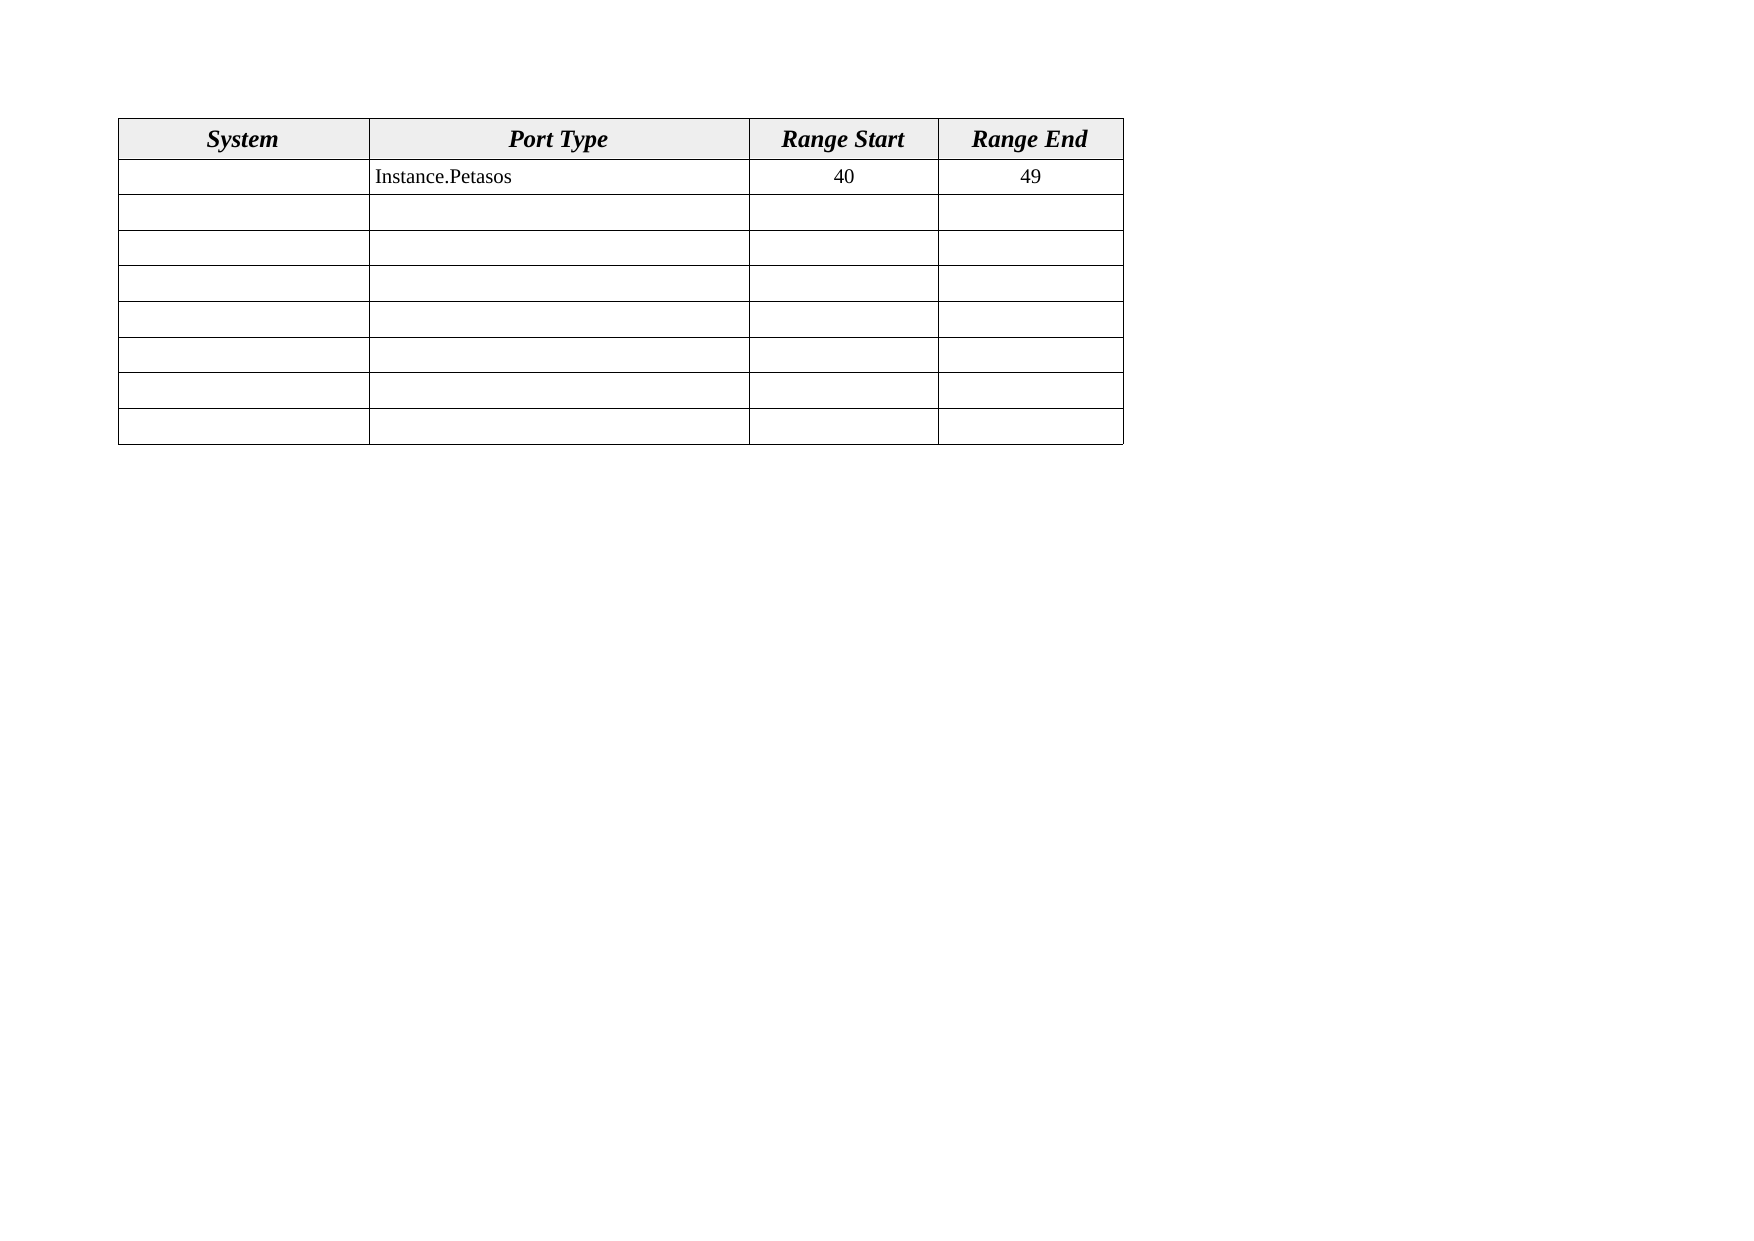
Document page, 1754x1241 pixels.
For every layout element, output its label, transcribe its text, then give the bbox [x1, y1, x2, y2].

table_header Range End [939, 119, 1123, 158]
table_cell [939, 195, 1123, 230]
table_cell [939, 409, 1123, 443]
table_cell 49 [939, 160, 1123, 194]
table_cell [939, 231, 1123, 265]
table_cell [119, 302, 369, 337]
table_header Range Start [750, 119, 938, 158]
table_cell [750, 338, 938, 372]
table_cell Instance.Petasos [370, 160, 749, 194]
table_cell [750, 266, 938, 301]
table_cell [119, 266, 369, 301]
table_cell [750, 373, 938, 408]
table_cell [750, 195, 938, 230]
table_cell [370, 195, 749, 230]
table_cell [370, 373, 749, 408]
table_cell [119, 373, 369, 408]
table_cell [119, 409, 369, 443]
table_header System [119, 119, 369, 158]
table_cell [370, 266, 749, 301]
table_cell [750, 231, 938, 265]
table_cell [119, 231, 369, 265]
table_cell [939, 338, 1123, 372]
table_cell [939, 302, 1123, 337]
table_cell [370, 409, 749, 443]
table_header Port Type [370, 119, 749, 158]
table_cell [370, 231, 749, 265]
table_cell [750, 409, 938, 443]
table_cell [370, 302, 749, 337]
table_cell [119, 160, 369, 194]
table_cell [939, 373, 1123, 408]
table_cell [119, 195, 369, 230]
table_cell [750, 302, 938, 337]
table_cell [939, 266, 1123, 301]
table_cell [119, 338, 369, 372]
table_cell [370, 338, 749, 372]
table_cell 40 [750, 160, 938, 194]
